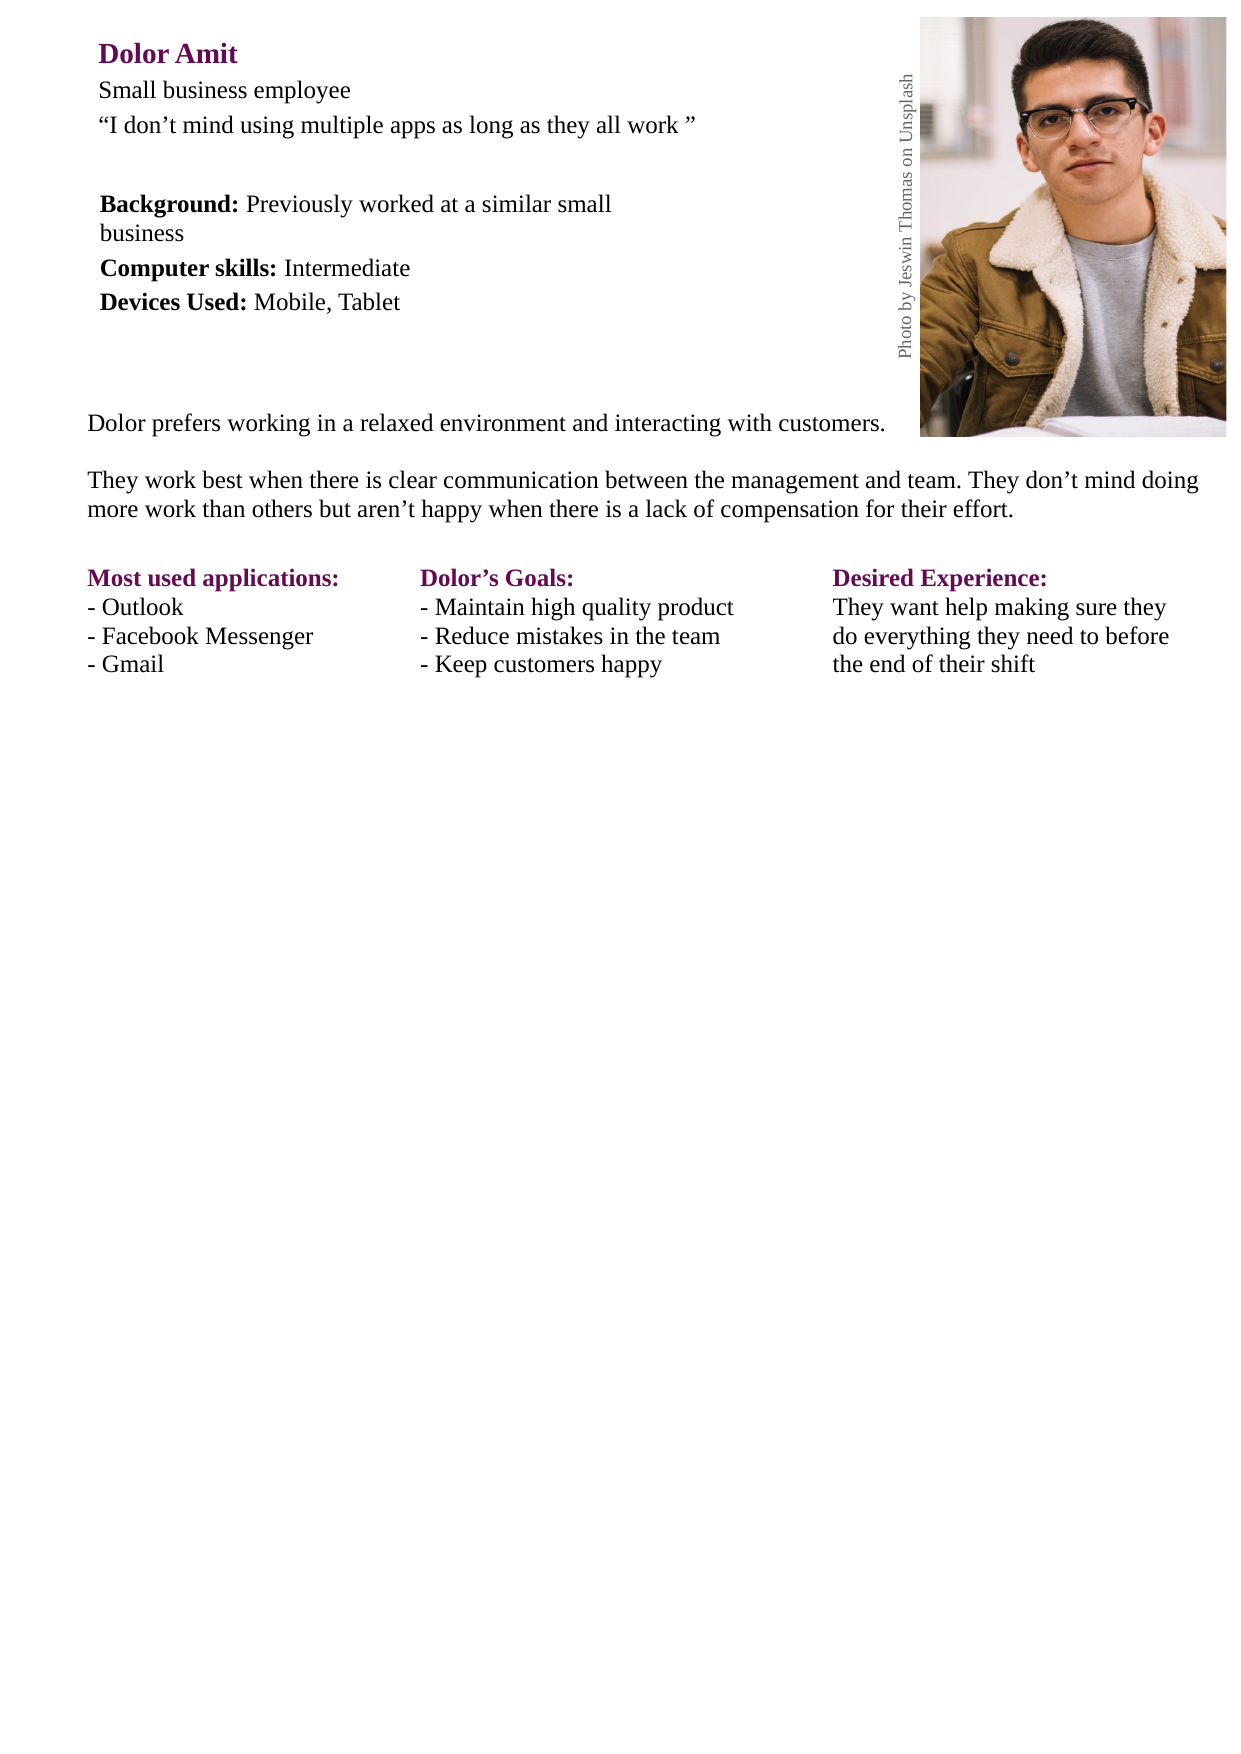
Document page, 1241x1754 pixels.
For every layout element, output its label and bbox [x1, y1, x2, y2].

picture [920, 17, 1227, 437]
